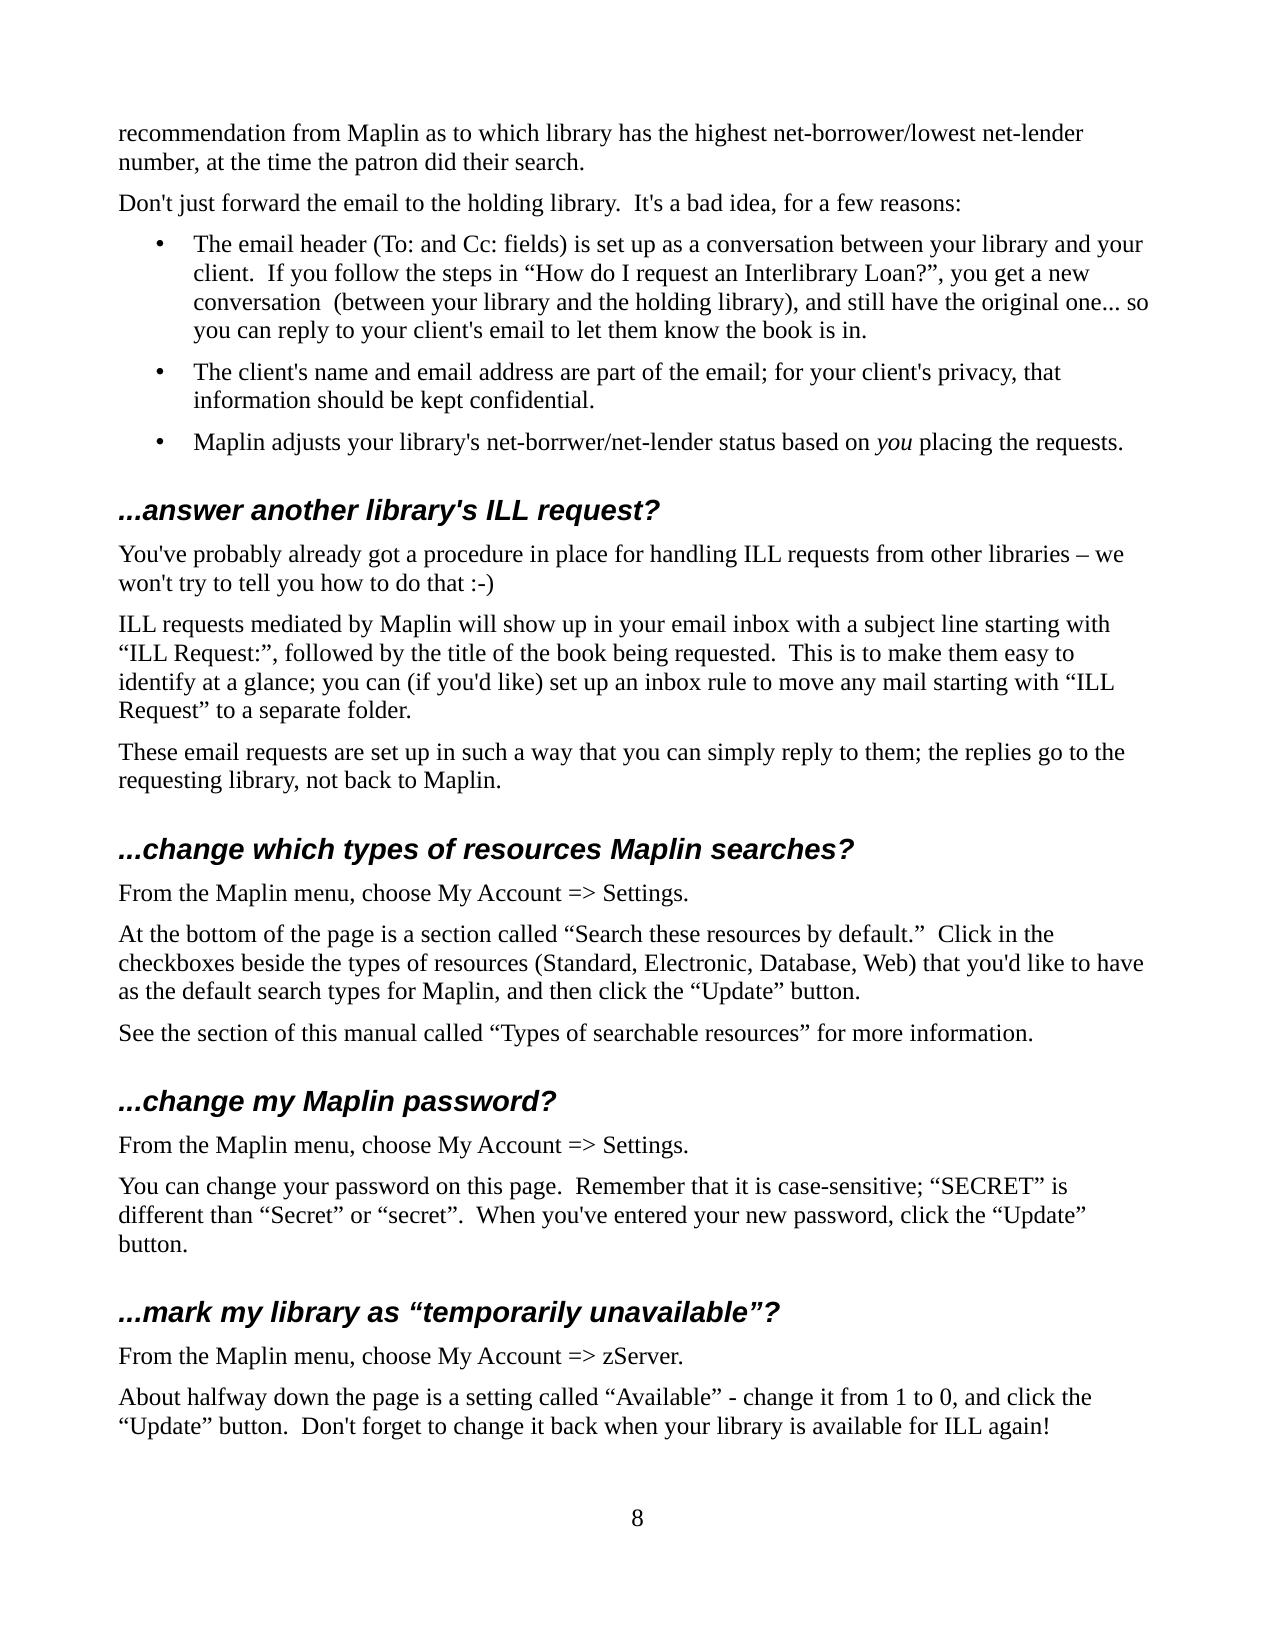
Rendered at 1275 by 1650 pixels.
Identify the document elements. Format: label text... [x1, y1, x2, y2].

text You've probably already got a procedure in place for handling ILL requests from other libraries – we won't try to tell you how to do that :-) [118, 539, 1157, 597]
subtitle ...answer another library's ILL request? [118, 493, 1157, 527]
text recommendation from Maplin as to which library has the highest net-borrower/lowest net-lender number, at the time the patron did their search. [118, 118, 1157, 176]
subtitle ...change which types of resources Maplin searches? [118, 832, 1157, 865]
text From the Maplin menu, choose My Account => zServer. [118, 1341, 1157, 1370]
list The email header (To: and Cc: fields) is set up as a conversation between your library and your client. If you follow the steps in “How do I request an Interlibrary Loan?”, you get a new conversation (between your library and the holding library), and still have the original one... so you can reply to your client's email to let them know the book is in. [156, 229, 1157, 344]
text ILL requests mediated by Maplin will show up in your email inbox with a subject line starting with “ILL Request:”, followed by the title of the book being requested. This is to make them easy to identify at a glance; you can (if you'd like) set up an inbox rule to move any mail starting with “ILL Request” to a separate folder. [118, 609, 1157, 724]
text These email requests are set up in such a way that you can simply reply to them; the replies go to the requesting library, not back to Maplin. [118, 737, 1157, 794]
text Don't just forward the email to the holding library. It's a bad idea, for a few reasons: [118, 188, 1157, 217]
text You can change your password on this page. Remember that it is case-sensitive; “SECRET” is different than “Secret” or “secret”. When you've entered your new password, click the “Update” button. [118, 1171, 1157, 1257]
list Maplin adjusts your library's net-borrwer/net-lender status based on you placing the requests. [156, 427, 1157, 456]
text At the bottom of the page is a section called “Search these resources by default.” Click in the checkboxes beside the types of resources (Standard, Electronic, Database, Web) that you'd like to have as the default search types for Maplin, and then click the “Update” button. [118, 919, 1157, 1005]
text About halfway down the page is a setting called “Available” - change it from 1 to 0, and click the “Update” button. Don't forget to change it back when your library is available for ILL again! [118, 1382, 1157, 1440]
text From the Maplin menu, choose My Account => Settings. [118, 1130, 1157, 1159]
text From the Maplin menu, choose My Account => Settings. [118, 878, 1157, 906]
list The client's name and email address are part of the email; for your client's privacy, that information should be kept confidential. [156, 357, 1157, 414]
subtitle ...change my Maplin password? [118, 1084, 1157, 1117]
text See the section of this manual called “Types of searchable resources” for more information. [118, 1018, 1157, 1046]
subtitle ...mark my library as “temporarily unavailable”? [118, 1295, 1157, 1328]
